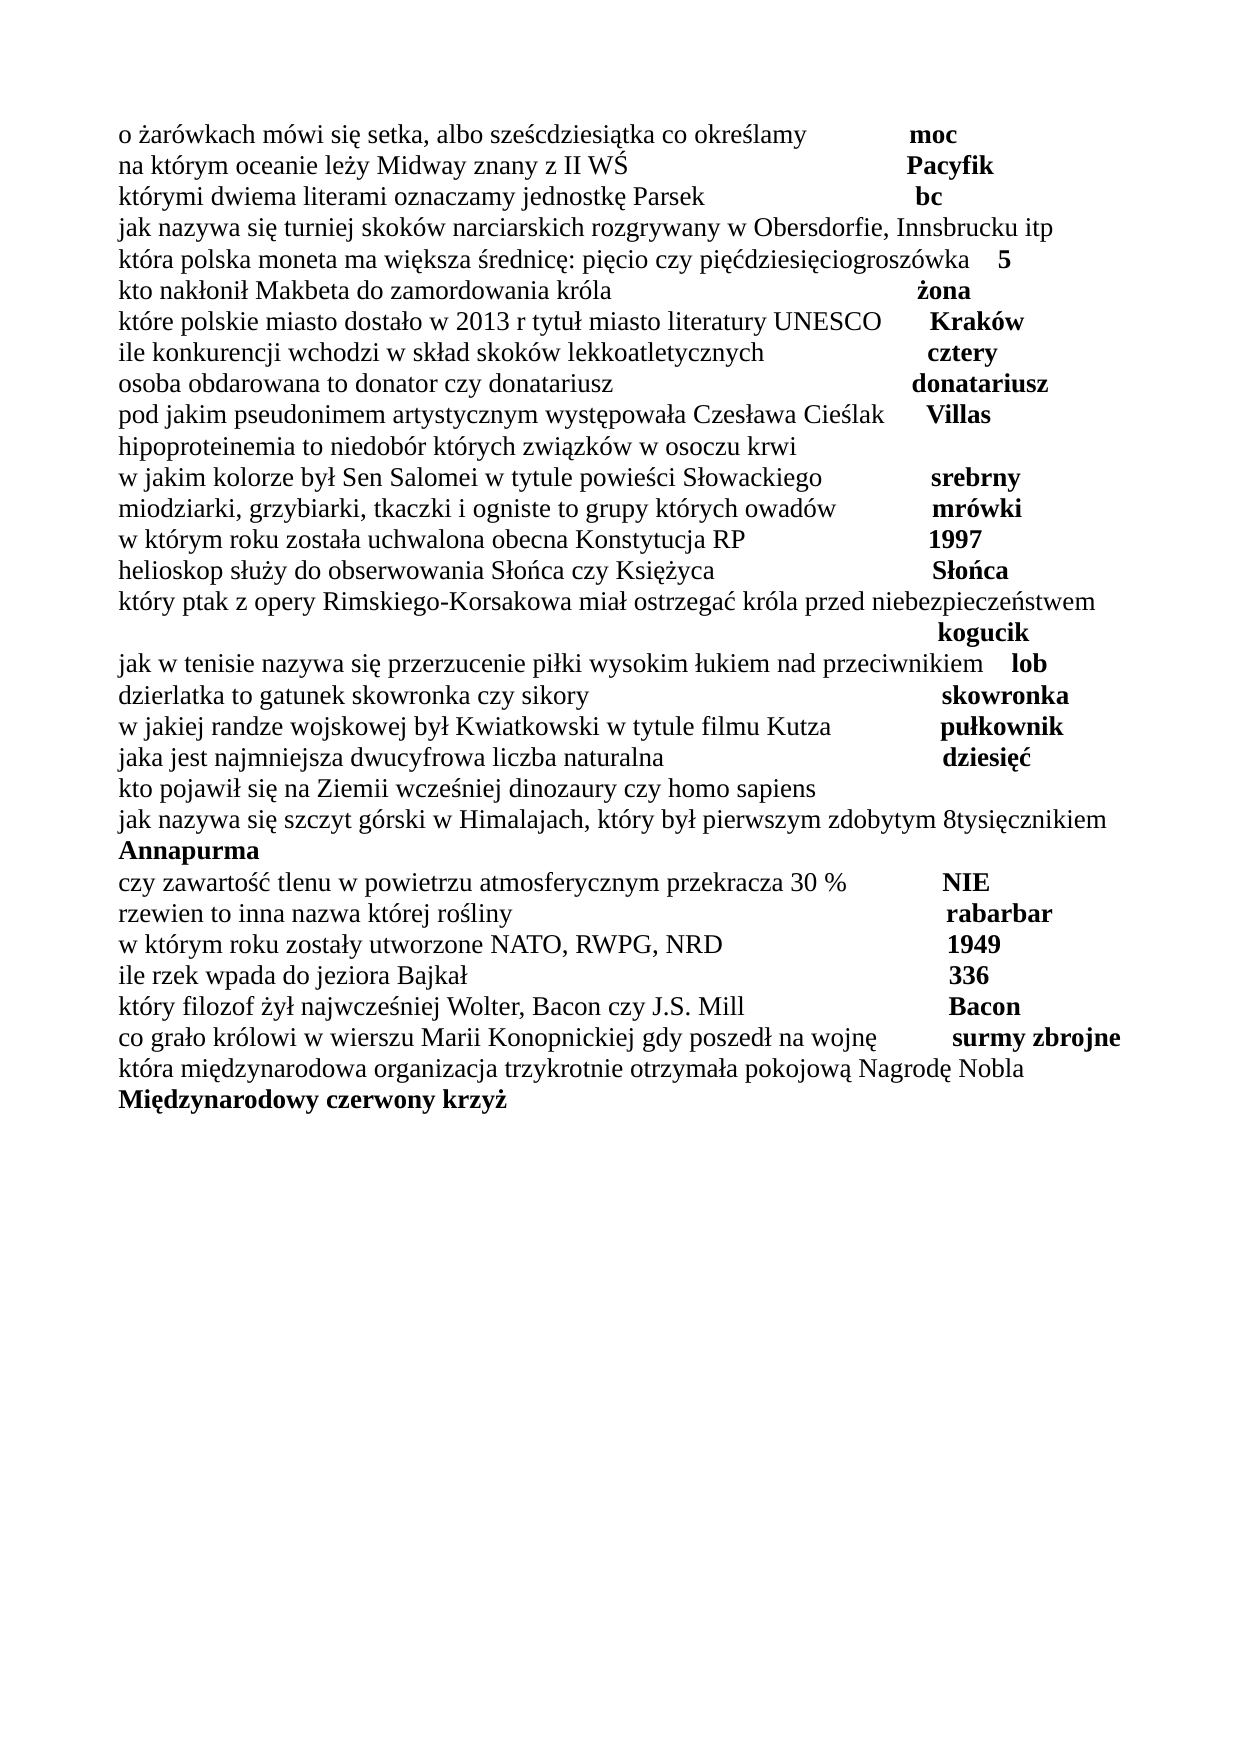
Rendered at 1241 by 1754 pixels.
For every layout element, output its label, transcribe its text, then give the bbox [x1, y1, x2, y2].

text kto nakłonił Makbeta do zamordowania króla żona [118, 274, 1122, 305]
text Annapurma [118, 834, 1122, 866]
text kogucik [118, 616, 1122, 648]
text kto pojawił się na Ziemii wcześniej dinozaury czy homo sapiens [118, 772, 1122, 803]
text co grało królowi w wierszu Marii Konopnickiej gdy poszedł na wojnę surmy zbrojne [118, 1021, 1122, 1052]
text dzierlatka to gatunek skowronka czy sikory skowronka [118, 679, 1122, 710]
text w jakiej randze wojskowej był Kwiatkowski w tytule filmu Kutza pułkownik [118, 710, 1122, 741]
text który ptak z opery Rimskiego-Korsakowa miał ostrzegać króla przed niebezpieczeństwem [118, 585, 1122, 616]
text ile konkurencji wchodzi w skład skoków lekkoatletycznych cztery [118, 336, 1122, 367]
text jak w tenisie nazywa się przerzucenie piłki wysokim łukiem nad przeciwnikiem lob [118, 648, 1122, 679]
text czy zawartość tlenu w powietrzu atmosferycznym przekracza 30 % NIE [118, 866, 1122, 897]
text miodziarki, grzybiarki, tkaczki i ogniste to grupy których owadów mrówki [118, 492, 1122, 523]
text która międzynarodowa organizacja trzykrotnie otrzymała pokojową Nagrodę Nobla [118, 1052, 1122, 1084]
text rzewien to inna nazwa której rośliny rabarbar [118, 897, 1122, 928]
text pod jakim pseudonimem artystycznym występowała Czesława Cieślak Villas [118, 398, 1122, 429]
text na którym oceanie leży Midway znany z II WŚ Pacyfik [118, 149, 1122, 180]
text Międzynarodowy czerwony krzyż [118, 1084, 1122, 1115]
text o żarówkach mówi się setka, albo sześcdziesiątka co określamy moc [118, 118, 1122, 149]
text helioskop służy do obserwowania Słońca czy Księżyca Słońca [118, 554, 1122, 585]
text które polskie miasto dostało w 2013 r tytuł miasto literatury UNESCO Kraków [118, 305, 1122, 336]
text jak nazywa się turniej skoków narciarskich rozgrywany w Obersdorfie, Innsbrucku itp [118, 212, 1122, 243]
text w którym roku zostały utworzone NATO, RWPG, NRD 1949 [118, 928, 1122, 959]
text w jakim kolorze był Sen Salomei w tytule powieści Słowackiego srebrny [118, 461, 1122, 492]
text jaka jest najmniejsza dwucyfrowa liczba naturalna dziesięć [118, 741, 1122, 772]
text która polska moneta ma większa średnicę: pięcio czy pięćdziesięciogroszówka 5 [118, 243, 1122, 274]
text którymi dwiema literami oznaczamy jednostkę Parsek bc [118, 180, 1122, 212]
text hipoproteinemia to niedobór których związków w osoczu krwi [118, 429, 1122, 461]
text który filozof żył najwcześniej Wolter, Bacon czy J.S. Mill Bacon [118, 990, 1122, 1021]
text w którym roku została uchwalona obecna Konstytucja RP 1997 [118, 523, 1122, 554]
text jak nazywa się szczyt górski w Himalajach, który był pierwszym zdobytym 8tysięcznikiem [118, 803, 1122, 834]
text osoba obdarowana to donator czy donatariusz donatariusz [118, 367, 1122, 398]
text ile rzek wpada do jeziora Bajkał 336 [118, 959, 1122, 990]
